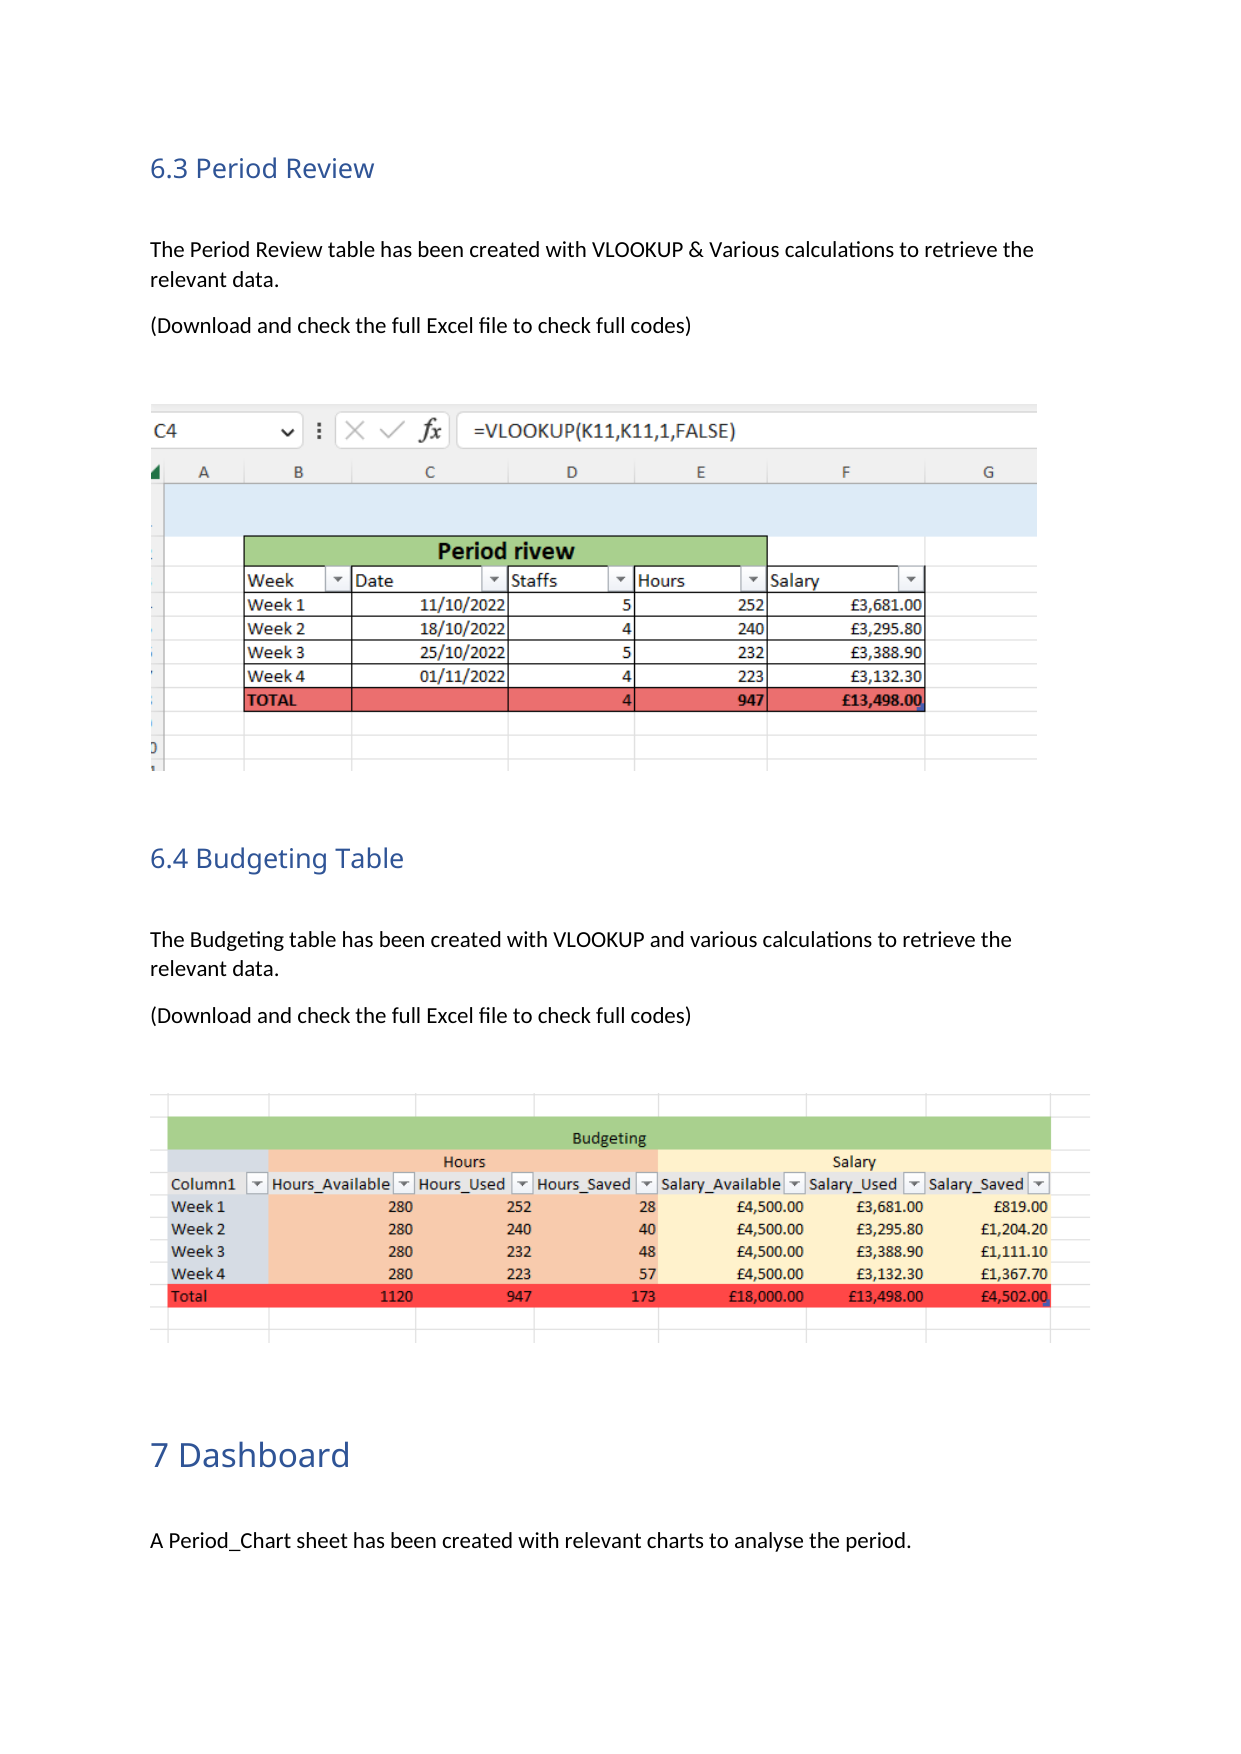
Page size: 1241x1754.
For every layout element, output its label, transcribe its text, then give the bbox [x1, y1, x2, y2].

text A Period_Chart sheet has been created with relevant charts to analyse the period. [150, 1526, 1090, 1554]
subtitle 6.3 Period Review [150, 150, 1090, 187]
text The Period Review table has been created with VLOOKUP & Various calculations to retrieve the relevant data. [150, 235, 1090, 293]
text (Download and check the full Excel file to check full codes) [150, 1001, 1090, 1029]
subtitle 6.4 Budgeting Table [150, 839, 1090, 876]
subtitle 7 Dashboard [150, 1432, 1090, 1477]
text (Download and check the full Excel file to check full codes) [150, 311, 1090, 339]
text The Budgeting table has been created with VLOOKUP and various calculations to retrieve the relevant data. [150, 925, 1090, 983]
